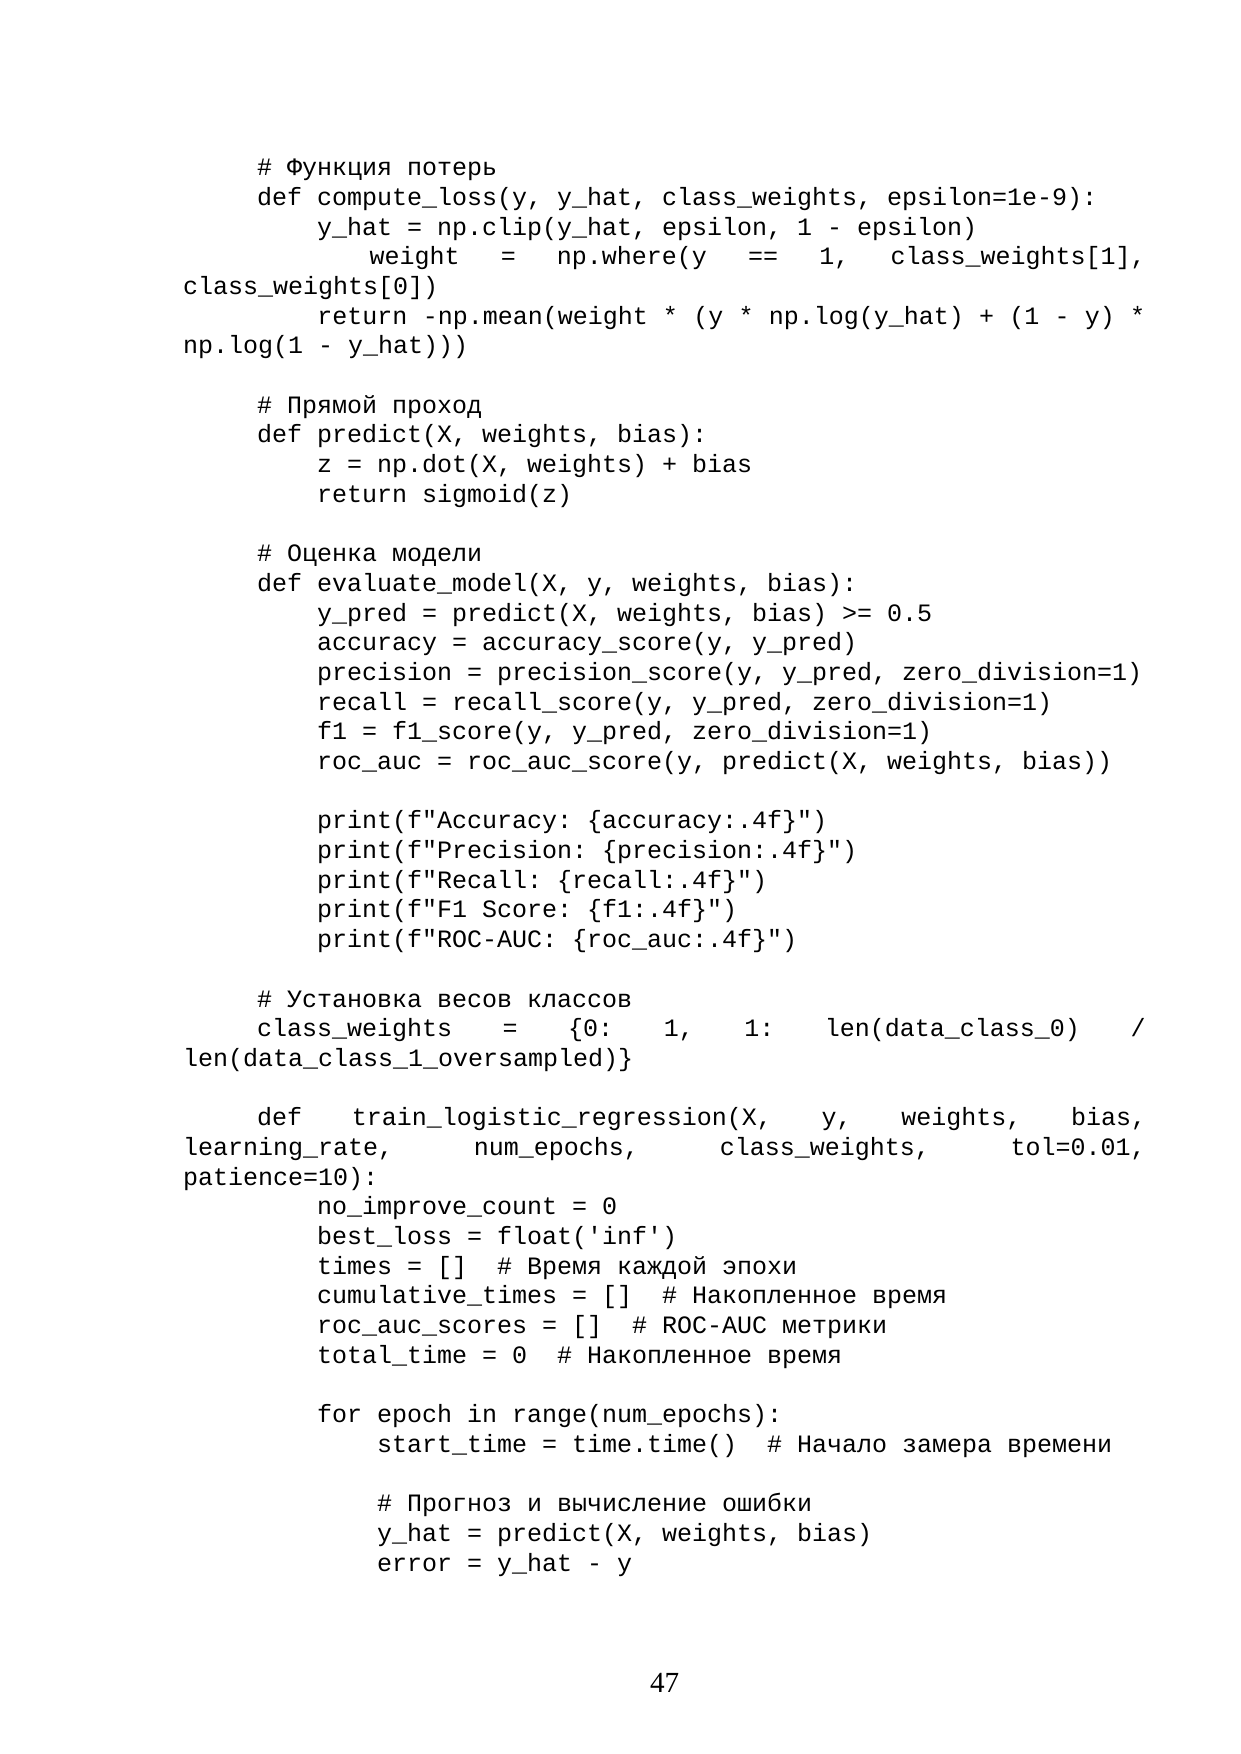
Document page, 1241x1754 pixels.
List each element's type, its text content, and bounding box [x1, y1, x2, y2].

table_header # Функция потерь def compute_loss(y, y_hat, class_weights, epsilon=1e-9): y_hat = np.clip(y_hat, epsilon, 1 - epsilon) weight = np.where(y == 1, class_weights[1], class_weights[0]) return -np.mean(weight * (y * np.log(y_hat) + (1 - y) * np.log(1 - y_hat))) # Прямой проход def predict(X, weights, bias): z = np.dot(X, weights) + bias return sigmoid(z) # Оценка модели def evaluate_model(X, y, weights, bias): y_pred = predict(X, weights, bias) >= 0.5 accuracy = accuracy_score(y, y_pred) precision = precision_score(y, y_pred, zero_division=1) recall = recall_score(y, y_pred, zero_division=1) f1 = f1_score(y, y_pred, zero_division=1) roc_auc = roc_auc_score(y, predict(X, weights, bias)) print(f"Accuracy: {accuracy:.4f}") print(f"Precision: {precision:.4f}") print(f"Recall: {recall:.4f}") print(f"F1 Score: {f1:.4f}") print(f"ROC-AUC: {roc_auc:.4f}") # Установка весов классов class_weights = {0: 1, 1: len(data_class_0) / len(data_class_1_oversampled)} def train_logistic_regression(X, y, weights, bias, learning_rate, num_epochs, class_weights, tol=0.01, patience=10): no_improve_count = 0 best_loss = float('inf') times = [] # Время каждой эпохи cumulative_times = [] # Накопленное время roc_auc_scores = [] # ROC-AUC метрики total_time = 0 # Накопленное время for epoch in range(num_epochs): start_time = time.time() # Начало замера времени # Прогноз и вычисление ошибки y_hat = predict(X, weights, bias) error = y_hat - y [177, 118, 1152, 1614]
